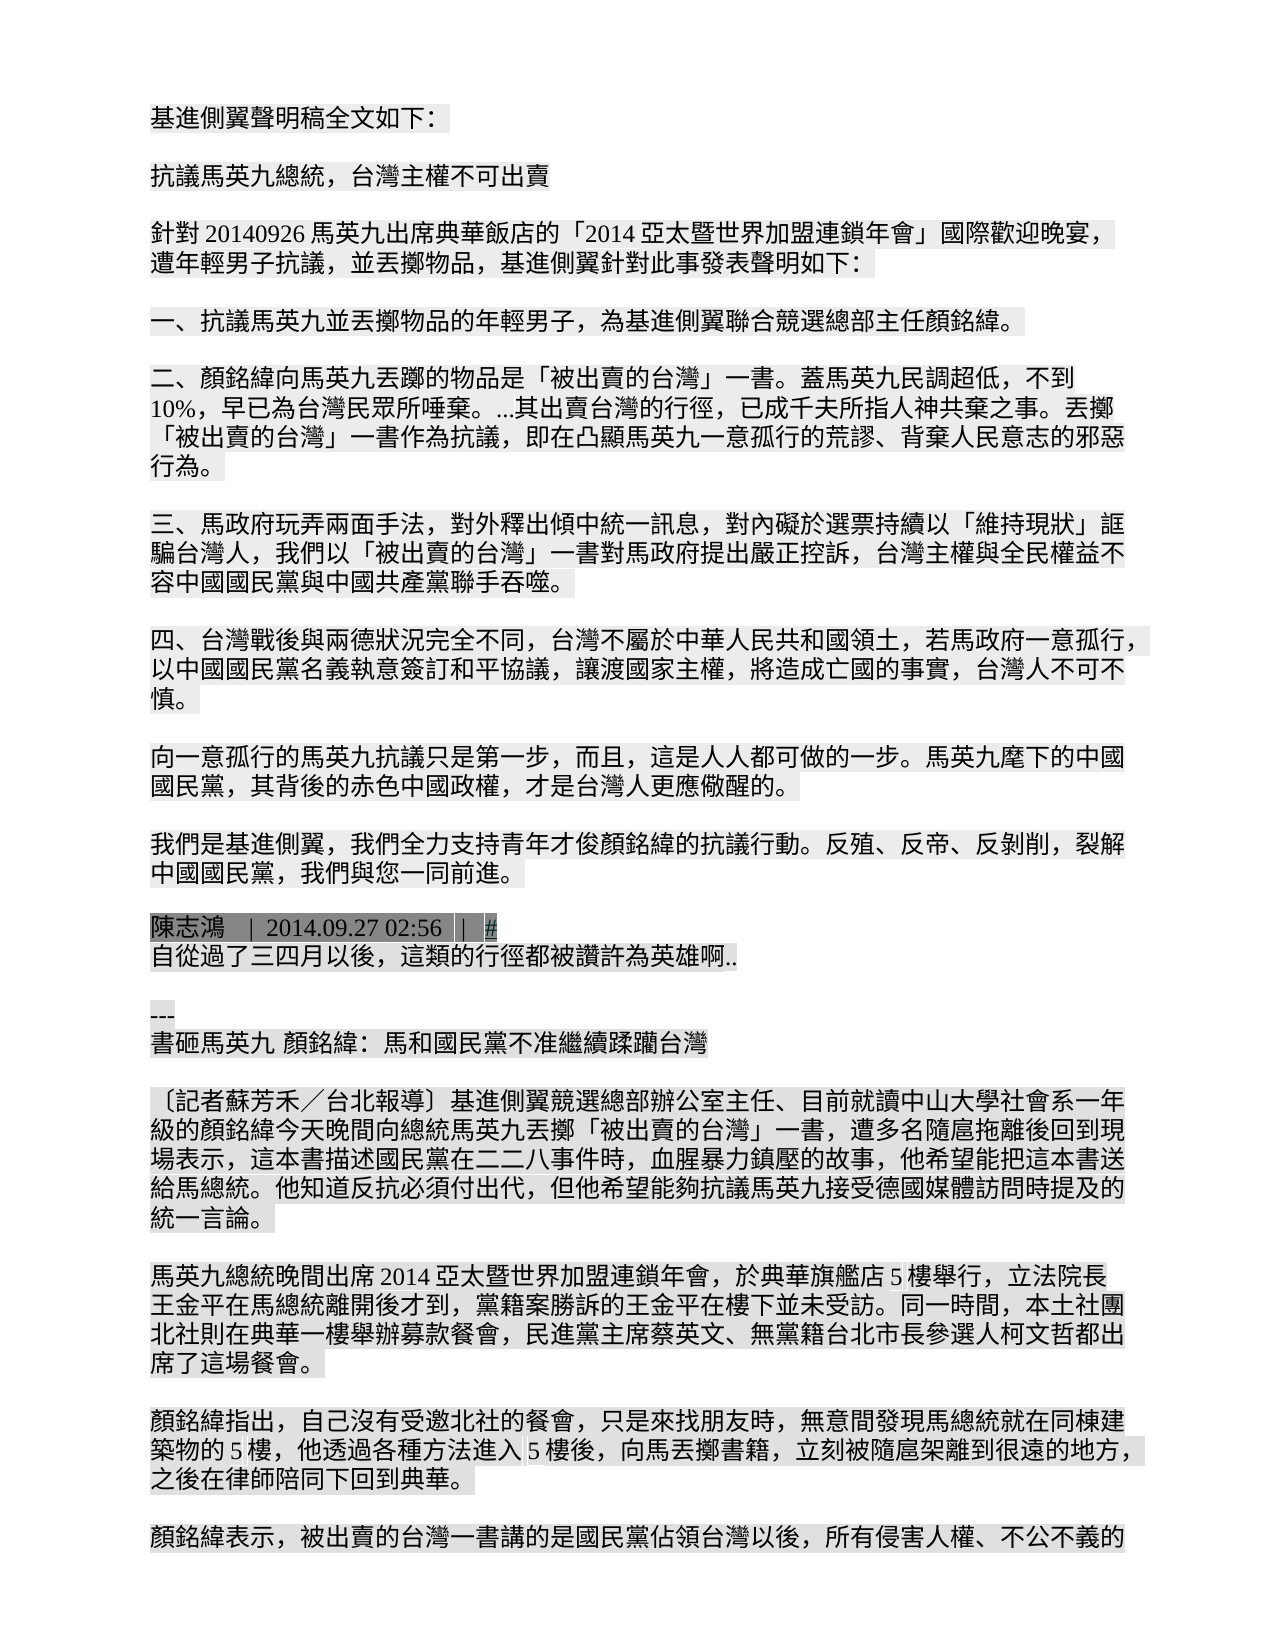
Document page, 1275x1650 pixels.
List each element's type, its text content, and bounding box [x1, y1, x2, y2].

text 自從過了三四月以後，這類的行徑都被讚許為英雄啊.. --- 書砸馬英九 顏銘緯：馬和國民黨不准繼續蹂躪台灣 〔記者蘇芳禾／台北報導〕基進側翼競選總部辦公室主任、目前就讀中山大學社會系一年級的顏銘緯今天晚間向總統馬英九丟擲「被出賣的台灣」一書，遭多名隨扈拖離後回到現場表示，這本書描述國民黨在二二八事件時，血腥暴力鎮壓的故事，他希望能把這本書送給馬總統。他知道反抗必須付出代，但他希望能夠抗議馬英九接受德國媒體訪問時提及的統一言論。 馬英九總統晚間出席2014亞太暨世界加盟連鎖年會，於典華旗艦店5樓舉行，立法院長王金平在馬總統離開後才到，黨籍案勝訴的王金平在樓下並未受訪。同一時間，本土社團北社則在典華一樓舉辦募款餐會，民進黨主席蔡英文、無黨籍台北市長參選人柯文哲都出席了這場餐會。 顏銘緯指出，自己沒有受邀北社的餐會，只是來找朋友時，無意間發現馬總統就在同棟建築物的5樓，他透過各種方法進入5樓後，向馬丟擲書籍，立刻被隨扈架離到很遠的地方，之後在律師陪同下回到典華。 顏銘緯表示，被出賣的台灣一書講的是國民黨佔領台灣以後，所有侵害人權、不公不義的黑暗故事，是由一個美國專家所寫。他想告訴馬總統，台灣是獨立國家，不是馬英九或國民黨的，馬英九和國民黨不准繼續蹂躪台灣。 http://news.ltn.com.tw/news/politics/breakingnews/1116653 [150, 942, 1125, 1553]
text 陳志鴻 | 2014.09.27 02:56 | # [150, 913, 1125, 942]
text 台灣真的很可悲，不但原地踏步，而且變本加厲。過去只要稍微講到台灣二字，便是漢奸，便是數典忘祖，便是賣國，去到哪都會遭殃；周圍全是充滿敵意、勇猛非凡的忠黨愛國反共的人群與學生。 現在卻還是一樣，只要稍微講到大陸或中國，馬上就一堆充滿敵意、勇猛非凡的忠黨愛國反共的人群與學生哭爸哭母的。 打馬或反中是台灣最流行的運動，但一個稍微有點頭腦或骨氣的人是不可能佔據主流位置而仍氣燄高張的。 黃文雄刺蔣後隱身26年，剛回台灣時，幾乎沒有人知道他的下落。但我知道他過去在逃亡中曾與陳菊密會，所以我就透過陳菊找到黃文雄，請他來演講。 不久之後，靜宜大學的學生社團也邀他去。我當黃文雄的司機，騎摩托車負責接送。因此，演講那天我也在場。 演講途中，突然有一名學生鬧場，站起來哭爸哭母大罵黃文雄，說 "像你這種人，根本只是個殺手"，"竟然有臉站在這裏演講" 等等，一路罵出會場，十分勇猛。 因為那時候民進黨支持者仍然是少數，傾藍的忠黨愛國反共學生佔絕大多數。因此，當然不會有人敢對這位學生有所不敬。換成是現在，你再罵罵看，恐怕馬上當場被圍毆，或被網路攻擊抹黑、連家人都會被揪出來公審。 黃文雄當時在現場表現得很鎮定。我記得他對那個哭爸哭母的學生說：道德具有一種 "一致性"，如果你也敢在蔣經國面前這樣罵，那我什麼都聽你的了。 這話講得很對。統派如今都已經被你們搞成人人喊打的過街老鼠，連不具政治意識者從社會發展或經濟層面稍微表示一下有異於當今主流的意見，也都會招來危險與攻擊或孤立，於是只能噤若寒蟬。 在這種情況下，大概也只有很沒出息的人，才會耍勇耍狠。套句黃文雄的話，如果這樣一些人也膽敢對習近平丟書丟鞋，"那我就什麼都聽你的了"。 這樣一種主流勢力根本不用耍勇猛，我們就已經很害怕了不是嗎？比方說，這年頭，誰敢對什麼愛台灣有所不敬？誰敢對綠營那些人渣政客丟書丟鞋，那豈不是不要命了。 以前黨外時代，凡是要去學校附近或眷村發傳單特別恐怖，常會挨打挨罵。現在其實也一樣，只是 "眷村" 的範圍擴大了，成員也不一樣了，但忠黨愛國反共的本質卻一脈相傳。 胡適師承杜威，講究清晰與生活實用，講究眼見為憑，哲學思維與我大相逕庭。但他有個觀念卻常浮上我心頭。他說："容忍比自由更重要"。 胡適講這話時，也是處於一股愛國熱潮中。但他說，"沒有容忍，就不可能有自由"。老實說，我對這些話還挺感動的。我們都能容忍你們的愚蠢與荒唐，難道你們就不能也同樣容忍我們的荒腔走板，而一定要完全扼殺異己的言論空間？ 如我之前所說，在雷震的 "自由中國" 及李敖的 "文星" 時代，乃至於後來的黨外，雖然表面上所思所言約略涉及政治，但一如五四運動，骨子裏帶有相當濃厚的文化自覺；討論的話題寬廣而深刻，思想細膩，特別是在李敖的文星雜誌那個年代。 在那之後，就著了法西斯的魔，完全政治掛帥，顏色第一；爭奪的全是權勢與利益，逐漸變得不堪入目。 不過，如果大家無所謂，我其實也無所謂了。雖然有時很想找人一同創辦一本類似 "Philosophy Now" 那樣的雜誌，但在被政治和選舉搞得完全密不通風、喊打喊殺的鬼島上，我還是把這份其實對大家應該會有點好處的言論自由給收回來算了，連寫個不痛不癢的留言板都得盡量噤聲、努力自我檢查思想了，哪還能辦什麼哲學思想雜誌？那只是自討苦吃。 另外，我看到底下有什麼反帝、反殖民、反剝削，我真不敢相信我的眼睛。民主、人權、自由等等這些字眼都已淪陷，希望有一天，我不會連 "反帝" 都不好意思說出口。 時光飛逝，再過一天(0928)就滿二十八年了(民進唬爛黨黨慶)，而我居然還在講第一課而毫無進展。 我常想，如果人的生命跟樹上的蟬一樣只有七天，當我們活到了第六天，也許也會發出時光飛逝、一事無成的感嘆。 但世界畢竟不是圍繞著我們的短暫一生旋轉，真理的座標恐怕動輒都是千年起跳。這首千年曲子，哪怕僅僅只是寫下其中一個音符，恐怕都是無數人的青春與血淚。 陳真 2014.09.27. ================ 馬英九遭丟擲「被出賣的台灣」一書 基進側翼聲明全文 NOWnews 2014年9月26日 記者王鼎鈞／台北報導 總統馬英九26日晚間「台灣世界連鎖加盟大展」晚宴致詞，離開時遭基進側翼聯合競選總部主任顏銘緯丟擲「被出賣的台灣」一書作為抗議，總統府譴責也隨即譴責暴力行為。 總統府發言人馬瑋國表示，馬總統確實遭受到書籍輕微擦碰。總統府尊重民眾理性表達訴求，然而任何形式的暴力皆應予以譴責。 基進側翼聲明稿全文如下： 抗議馬英九總統，台灣主權不可出賣 針對20140926馬英九出席典華飯店的「2014亞太暨世界加盟連鎖年會」國際歡迎晚宴，遭年輕男子抗議，並丟擲物品，基進側翼針對此事發表聲明如下： 一、抗議馬英九並丟擲物品的年輕男子，為基進側翼聯合競選總部主任顏銘緯。 二、顏銘緯向馬英九丟躑的物品是「被出賣的台灣」一書。蓋馬英九民調超低，不到10%，早已為台灣民眾所唾棄。...其出賣台灣的行徑，已成千夫所指人神共棄之事。丟擲「被出賣的台灣」一書作為抗議，即在凸顯馬英九一意孤行的荒謬、背棄人民意志的邪惡行為。 三、馬政府玩弄兩面手法，對外釋出傾中統一訊息，對內礙於選票持續以「維持現狀」誆騙台灣人，我們以「被出賣的台灣」一書對馬政府提出嚴正控訴，台灣主權與全民權益不容中國國民黨與中國共產黨聯手吞噬。 四、台灣戰後與兩德狀況完全不同，台灣不屬於中華人民共和國領土，若馬政府一意孤行，以中國國民黨名義執意簽訂和平協議，讓渡國家主權，將造成亡國的事實，台灣人不可不慎。 向一意孤行的馬英九抗議只是第一步，而且，這是人人都可做的一步。馬英九麾下的中國國民黨，其背後的赤色中國政權，才是台灣人更應儆醒的。 我們是基進側翼，我們全力支持青年才俊顏銘緯的抗議行動。反殖、反帝、反剝削，裂解中國國民黨，我們與您一同前進。 [150, 75, 1125, 888]
